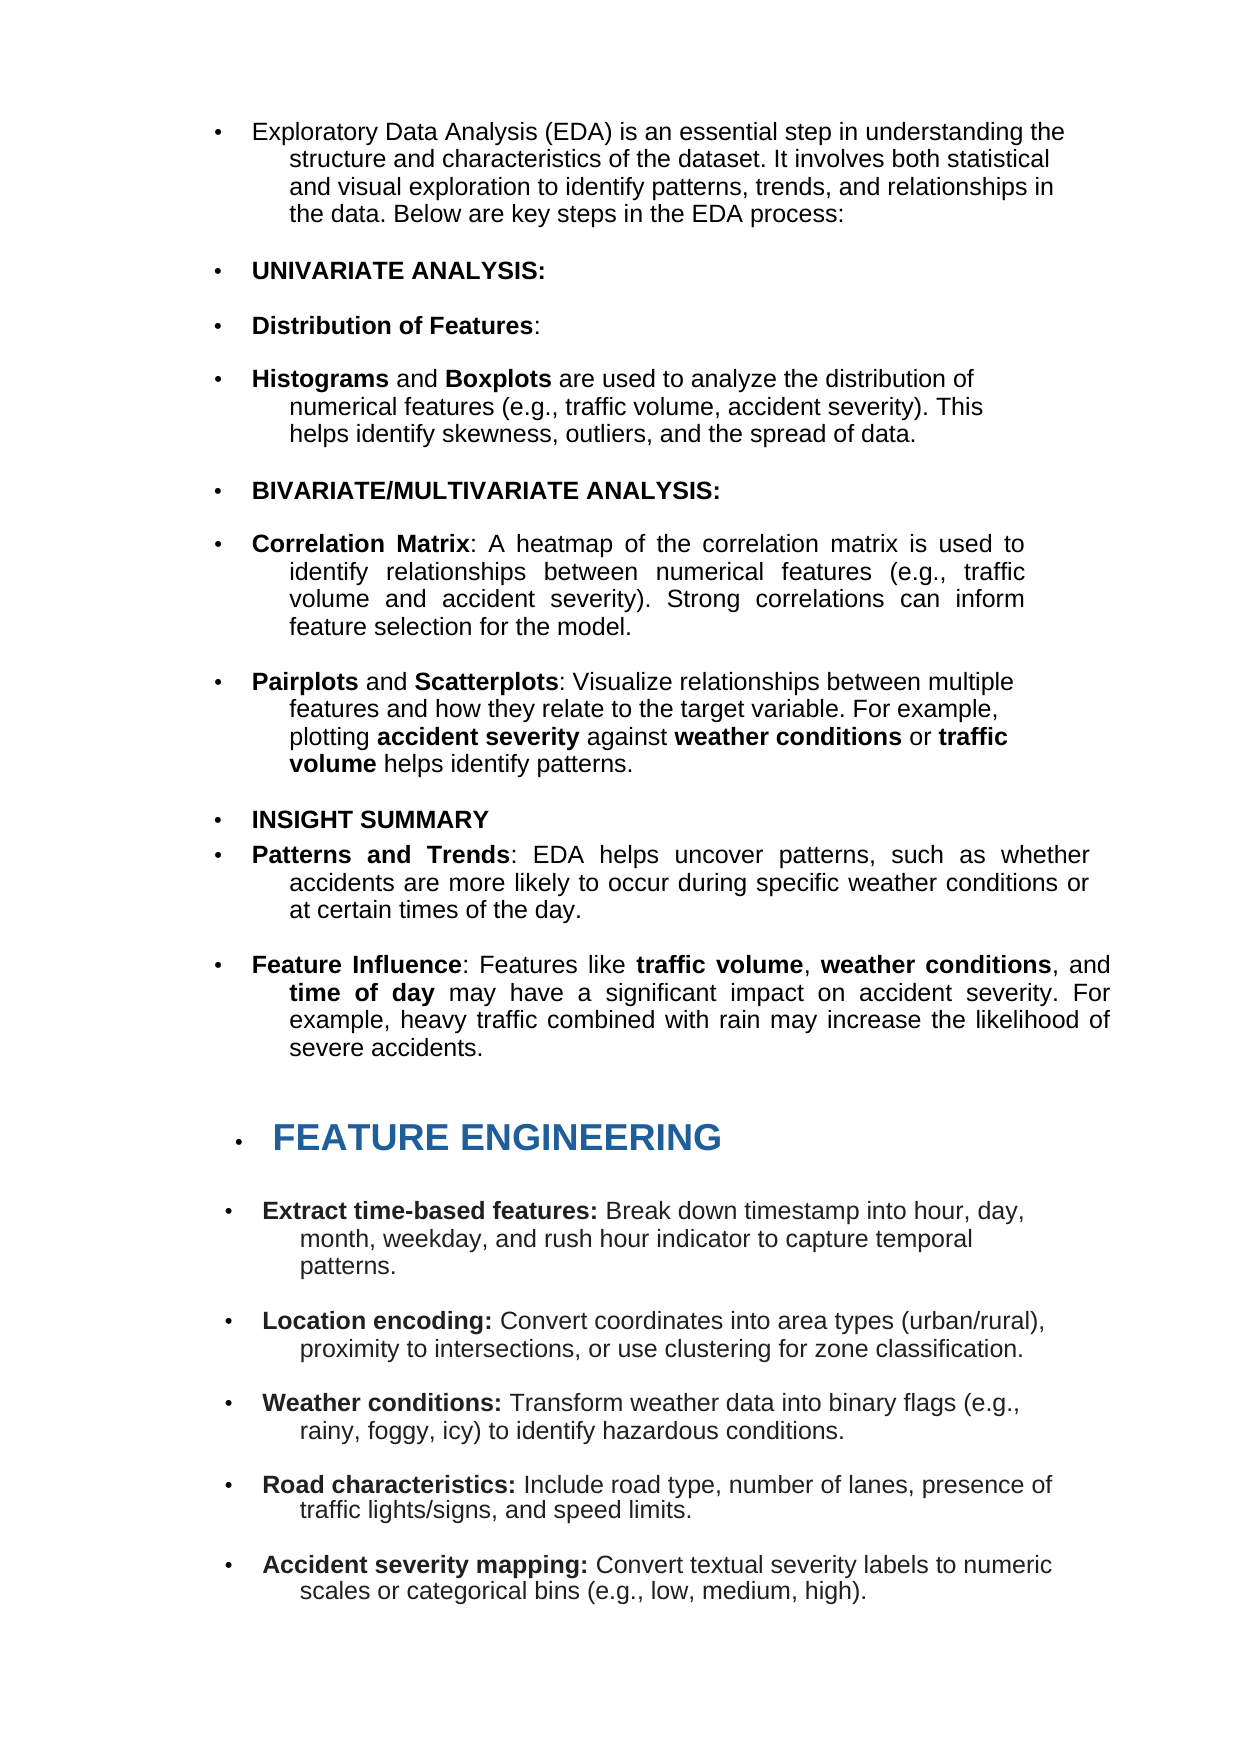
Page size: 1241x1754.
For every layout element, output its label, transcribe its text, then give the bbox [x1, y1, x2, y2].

list Road characteristics: Include road type, number of lanes, presence of traffic lights/signs, and speed limits. [224, 1472, 1073, 1524]
list Accident severity mapping: Convert textual severity labels to numeric scales or categorical bins (e.g., low, medium, high). [224, 1553, 1112, 1604]
list Correlation Matrix: A heatmap of the correlation matrix is used to identify relationships between numerical features (e.g., traffic volume and accident severity). Strong correlations can inform feature selection for the model. [214, 531, 1026, 641]
list Weather conditions: Transform weather data into binary flags (e.g., rainy, foggy, icy) to identify hazardous conditions. [224, 1390, 1041, 1444]
list Distribution of Features: [214, 311, 1122, 339]
list Patterns and Trends: EDA helps uncover patterns, such as whether accidents are more likely to occur during specific weather conditions or at certain times of the day. [214, 842, 1091, 924]
list Histograms and Boxplots are used to analyze the distribution of numerical features (e.g., traffic volume, accident severity). This helps identify skewness, outliers, and the spread of data. [214, 366, 1042, 448]
list FEATURE ENGINEERING [235, 1115, 1122, 1158]
list Extract time-based features: Break down timestamp into hour, day, month, weekday, and rush hour indicator to capture temporal patterns. [224, 1198, 1061, 1280]
list Location encoding: Convert coordinates into area types (urban/rural), proximity to intersections, or use clustering for zone classification. [224, 1308, 1104, 1362]
list Exploratory Data Analysis (EDA) is an essential step in understanding the structure and characteristics of the dataset. It involves both statistical and visual exploration to identify patterns, trends, and relationships in the data. Below are key steps in the EDA process: [214, 118, 1084, 228]
list BIVARIATE/MULTIVARIATE ANALYSIS: [214, 476, 1122, 505]
list Pairplots and Scatterplots: Visualize relationships between multiple features and how they relate to the target variable. For example, plotting accident severity against weather conditions or traffic volume helps identify patterns. [214, 668, 1078, 778]
list UNIVARIATE ANALYSIS: [214, 256, 1122, 285]
list INSIGHT SUMMARY [214, 805, 1122, 834]
list Feature Influence: Features like traffic volume, weather conditions, and time of day may have a significant impact on accident severity. For example, heavy traffic combined with rain may increase the likelihood of severe accidents. [214, 952, 1111, 1061]
